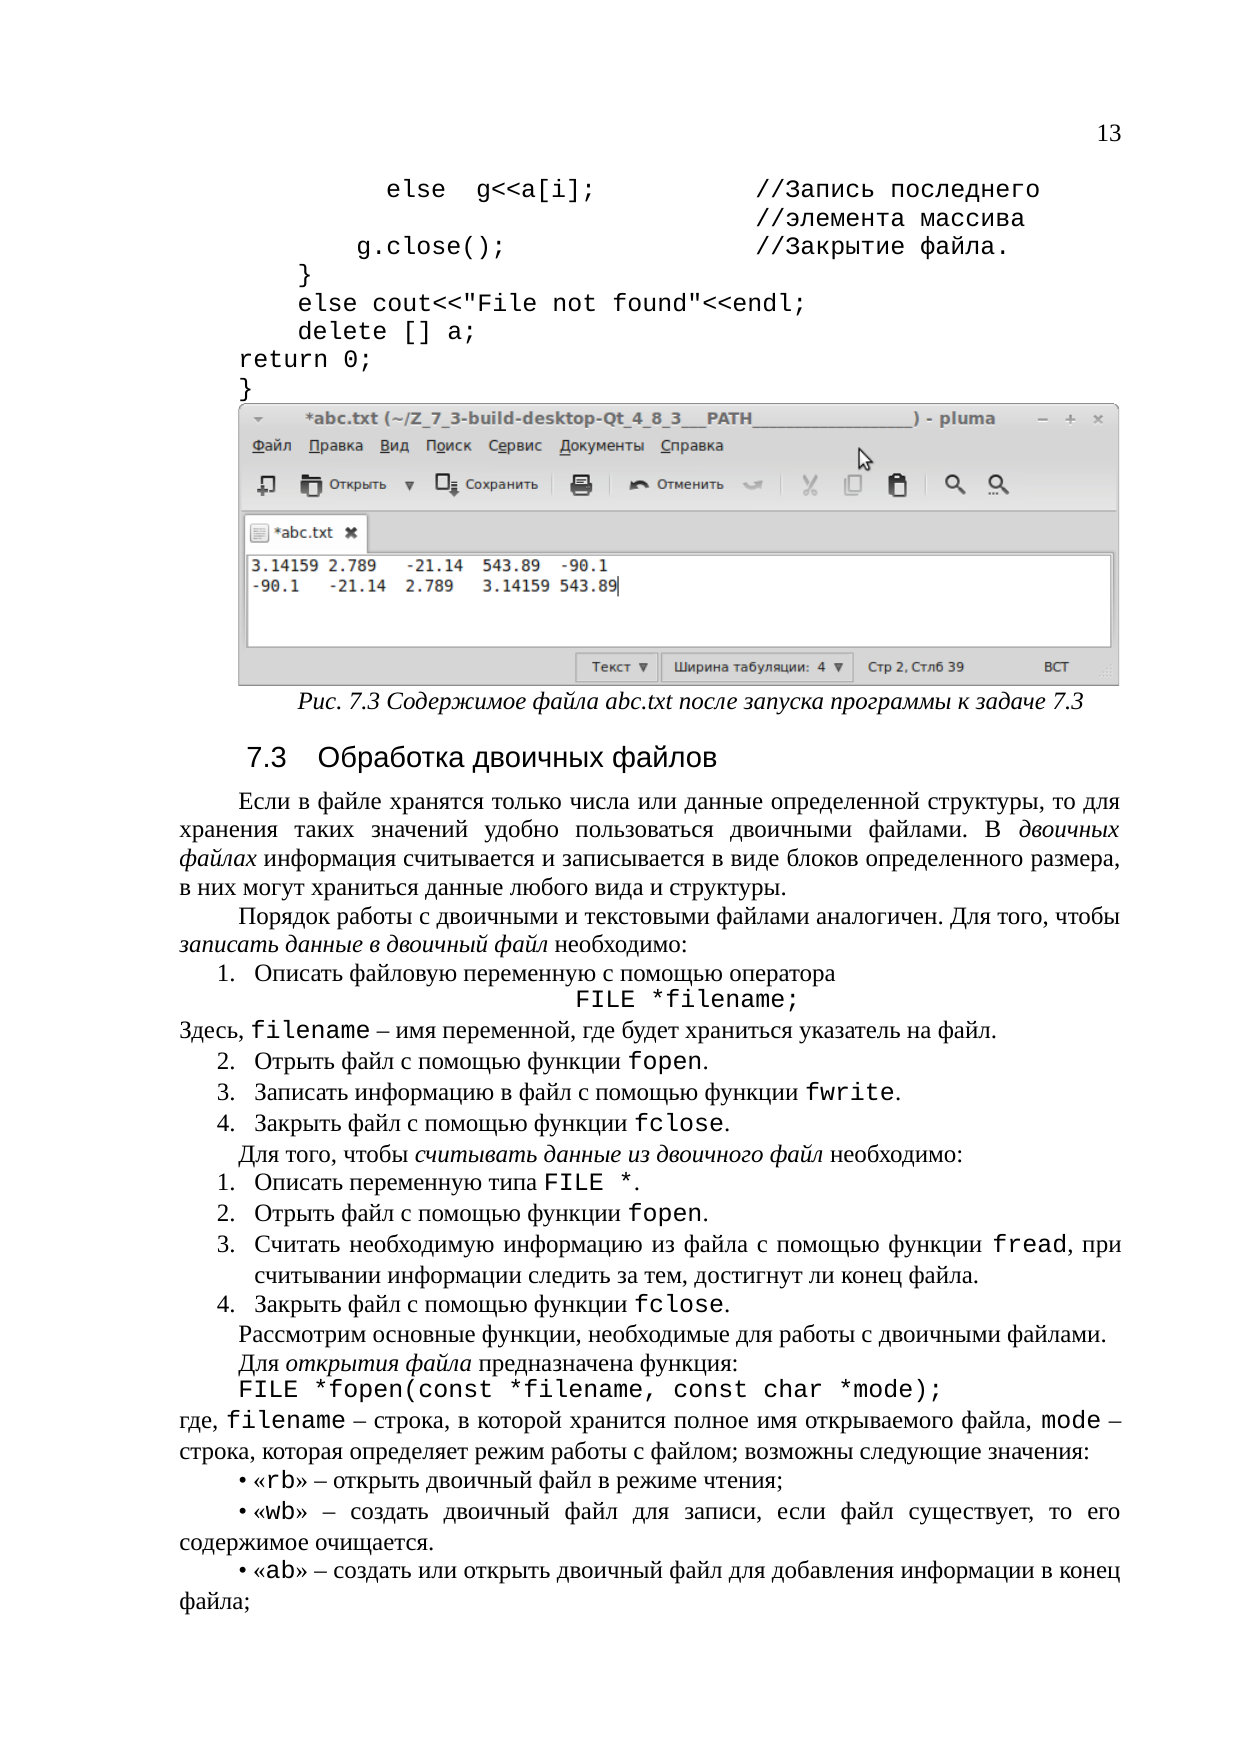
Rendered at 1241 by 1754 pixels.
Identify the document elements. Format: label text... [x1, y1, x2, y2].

list FILE *filename; [217, 987, 1121, 1015]
list Записать информацию в файл с помощью функции fwrite. [217, 1077, 1121, 1108]
text } [238, 262, 1121, 290]
text } [238, 375, 1121, 404]
text else g<<a[i]; //Запись последнего [238, 177, 1121, 205]
list Считать необходимую информацию из файла с помощью функции fread, при считывании информации следить за тем, достигнут ли конец файла. [217, 1229, 1121, 1289]
text Порядок работы с двоичными и текстовыми файлами аналогичен. Для того, чтобы записать данные в двоичный файл необходимо: [179, 901, 1121, 958]
text где, filename – строка, в которой хранится полное имя открываемого файла, mode – строка, которая определяет режим работы с файлом; возможны следующие значения: [179, 1405, 1121, 1465]
text Для того, чтобы считывать данные из двоичного файл необходимо: [179, 1139, 1121, 1167]
text • «rb» – открыть двоичный файл в режиме чтения; [179, 1465, 1121, 1496]
text Рис. 7.3 Содержимое файла abc.txt после запуска программы к задаче 7.3 [238, 686, 1119, 715]
text Для открытия файла предназначена функция: [179, 1348, 1121, 1377]
text //элемента массива [238, 205, 1121, 234]
text Если в файле хранятся только числа или данные определенной структуры, то для хранения таких значений удобно пользоваться двоичными файлами. В двоичных файлах информация считывается и записывается в виде блоков определенного размера, в них могут храниться данные любого вида и структуры. [179, 786, 1121, 901]
picture [238, 403, 1120, 686]
list Отрыть файл с помощью функции fopen. [217, 1046, 1121, 1077]
subtitle Обработка двоичных файлов [179, 740, 1121, 773]
list Описать файловую переменную с помощью оператора [217, 958, 1121, 987]
list Закрыть файл с помощью функции fclose. [217, 1108, 1121, 1139]
text return 0; [238, 347, 1121, 375]
text else cout<<"File not found"<<endl; [238, 290, 1121, 319]
text FILE *fopen(const *filename, const char *mode); [179, 1377, 1121, 1405]
list Описать переменную типа FILE *. [217, 1167, 1121, 1198]
list Закрыть файл с помощью функции fclose. [217, 1289, 1121, 1319]
text • «ab» – создать или открыть двоичный файл для добавления информации в конец файла; [179, 1555, 1121, 1615]
list Здесь, filename – имя переменной, где будет храниться указатель на файл. [179, 1015, 1121, 1046]
text • «wb» – создать двоичный файл для записи, если файл существует, то его содержимое очищается. [179, 1496, 1121, 1555]
list Отрыть файл с помощью функции fopen. [217, 1198, 1121, 1229]
text g.close(); //Закрытие файла. [238, 234, 1121, 262]
text Рассмотрим основные функции, необходимые для работы с двоичными файлами. [179, 1319, 1121, 1348]
text delete [] a; [238, 319, 1121, 347]
